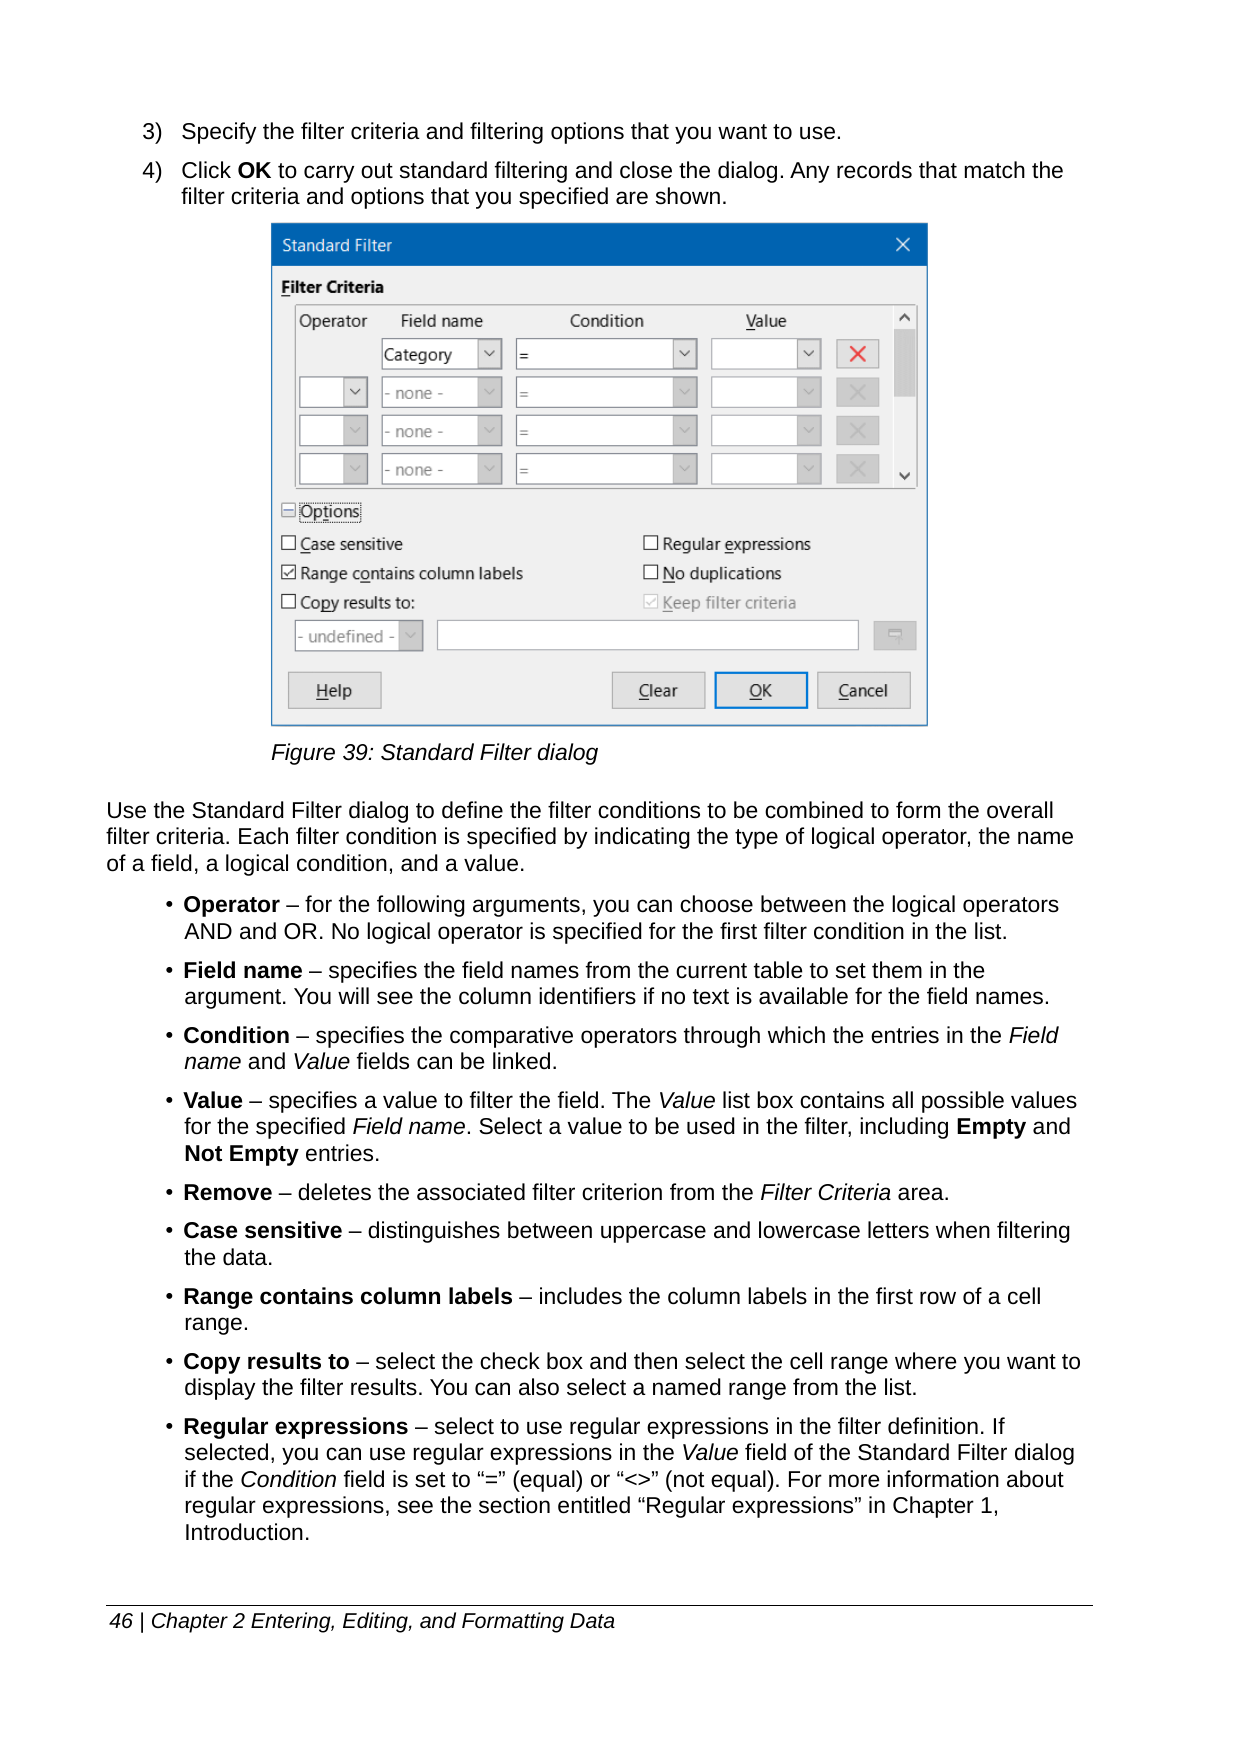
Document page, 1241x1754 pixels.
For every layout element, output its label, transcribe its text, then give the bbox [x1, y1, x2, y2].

list Case sensitive – distinguishes between uppercase and lowercase letters when filtering the data. [162, 1214, 1093, 1270]
list Specify the filter criteria and filtering options that you want to use. [162, 118, 1093, 144]
list Range contains column labels – includes the column labels in the first row of a cell range. [162, 1280, 1093, 1335]
list Click OK to carry out standard filtering and close the dialog. Any records that match the filter criteria and options that you specified are shown. [162, 157, 1093, 210]
list Condition – specifies the comparative operators through which the entries in the Field name and Value fields can be linked. [162, 1019, 1093, 1074]
list Use the Standard Filter dialog to define the filter conditions to be combined to form the overall filter criteria. Each filter condition is specified by indicating the type of logical operator, the name of a field, a logical condition, and a value. [106, 797, 1093, 876]
picture [270, 222, 928, 727]
list Value – specifies a value to filter the field. The Value list box contains all possible values for the specified Field name. Select a value to be used in the filter, including Empty and Not Empty entries. [162, 1084, 1093, 1166]
list Copy results to – select the check box and then select the cell range where you want to display the filter results. You can also select a named range from the list. [162, 1345, 1093, 1401]
list Operator – for the following arguments, you can choose between the logical operators AND and OR. No logical operator is specified for the first filter condition in the list. [162, 888, 1093, 944]
list Regular expressions – select to use regular expressions in the filter definition. If selected, you can use regular expressions in the Value field of the Standard Filter dialog if the Condition field is set to “=” (equal) or “<>” (not equal). For more information about regular expressions, see the section entitled “Regular expressions” in Chapter 1, Introduction. [162, 1410, 1093, 1548]
text Figure 39: Standard Filter dialog [271, 739, 928, 765]
list Remove – deletes the associated filter criterion from the Filter Criteria area. [162, 1176, 1093, 1205]
list Field name – specifies the field names from the current table to set them in the argument. You will see the column identifiers if no text is available for the field names. [162, 954, 1093, 1009]
